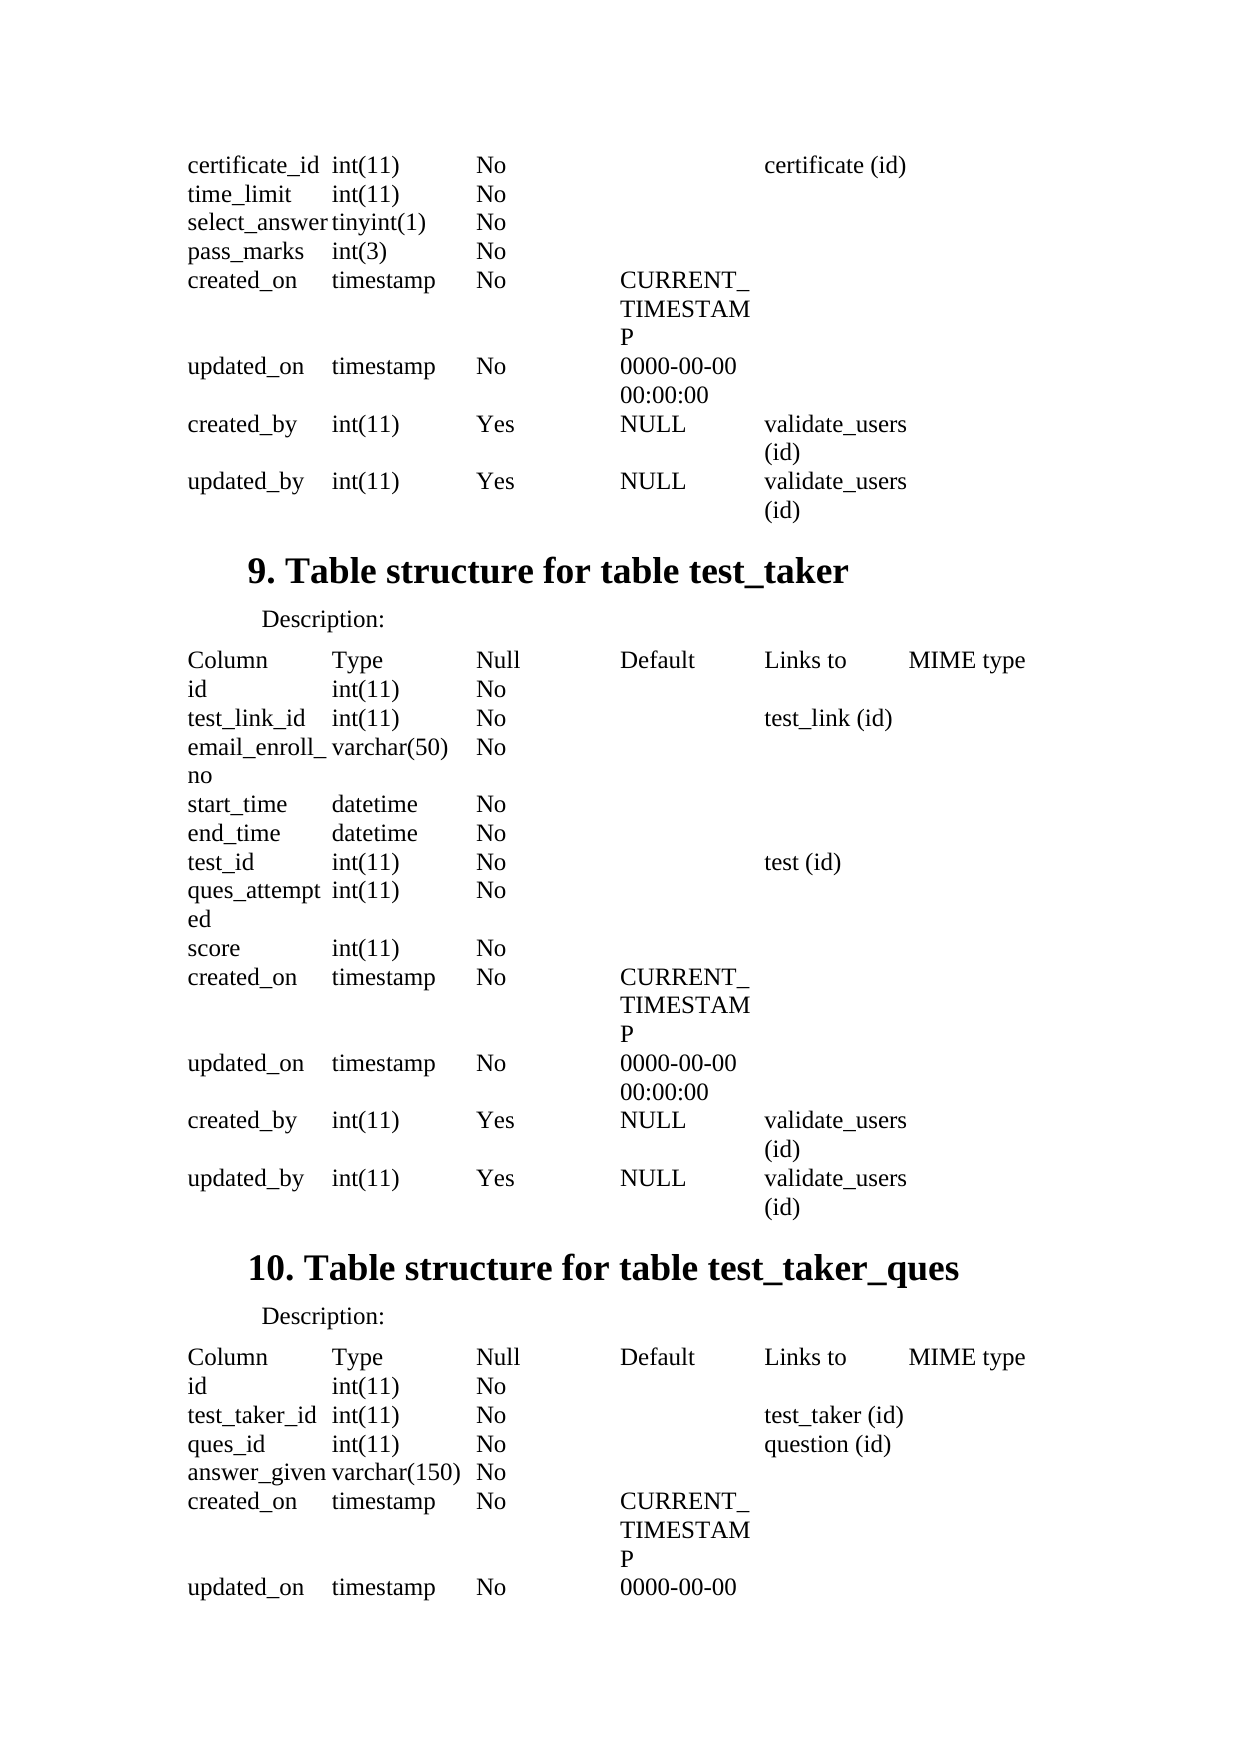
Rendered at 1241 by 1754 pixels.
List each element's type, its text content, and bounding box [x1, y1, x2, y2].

table_cell No [476, 933, 620, 962]
table_cell [764, 265, 908, 351]
table_cell int(11) [332, 847, 476, 876]
table_cell test_taker (id) [764, 1400, 908, 1429]
table_cell timestamp [332, 962, 476, 1048]
table_cell int(11) [332, 876, 476, 933]
table_cell NULL [620, 1163, 764, 1221]
table_cell [620, 1429, 764, 1457]
table_cell timestamp [332, 265, 476, 351]
table_cell NULL [620, 409, 764, 466]
table_header Column [188, 1343, 332, 1371]
table_cell [764, 236, 908, 265]
table_cell [908, 1048, 1053, 1106]
table_cell select_answer [188, 208, 332, 236]
table_cell No [476, 1400, 620, 1429]
table_cell CURRENT_TIMESTAMP [620, 962, 764, 1048]
table_header Links to [764, 1343, 908, 1371]
table_cell id [188, 674, 332, 703]
table_cell [764, 208, 908, 236]
table_cell int(11) [332, 1106, 476, 1163]
table_header Column [188, 646, 332, 674]
table_cell test_id [188, 847, 332, 876]
table_cell [764, 962, 908, 1048]
table_cell datetime [332, 818, 476, 847]
table_cell [908, 409, 1053, 466]
table_cell pass_marks [188, 236, 332, 265]
table_cell No [476, 876, 620, 933]
table_cell [908, 1163, 1053, 1221]
table_cell [764, 1573, 908, 1601]
table_cell [908, 236, 1053, 265]
table_cell No [476, 1573, 620, 1601]
table_cell question (id) [764, 1429, 908, 1457]
table_cell [908, 789, 1053, 818]
table_cell validate_users (id) [764, 409, 908, 466]
table_cell No [476, 1371, 620, 1400]
table_cell [908, 265, 1053, 351]
table_cell int(11) [332, 674, 476, 703]
table_cell tinyint(1) [332, 208, 476, 236]
table_cell timestamp [332, 1048, 476, 1106]
table_cell [764, 1048, 908, 1106]
table_cell varchar(150) [332, 1458, 476, 1486]
table_cell datetime [332, 789, 476, 818]
table_cell [908, 208, 1053, 236]
table_cell [620, 674, 764, 703]
table_cell test_taker_id [188, 1400, 332, 1429]
table_cell score [188, 933, 332, 962]
table_cell [620, 1458, 764, 1486]
table_cell test_link (id) [764, 703, 908, 732]
table_cell [764, 674, 908, 703]
table_cell [908, 1573, 1053, 1601]
table_cell [764, 876, 908, 933]
table_cell [764, 179, 908, 207]
table_cell created_by [188, 409, 332, 466]
table_cell Yes [476, 1106, 620, 1163]
table_cell [908, 1429, 1053, 1457]
table_header MIME type [908, 1343, 1053, 1371]
table_cell [908, 732, 1053, 789]
table_cell answer_given [188, 1458, 332, 1486]
table_cell No [476, 351, 620, 409]
table_cell [620, 847, 764, 876]
table_cell No [476, 208, 620, 236]
text Description: [187, 1301, 1053, 1330]
table_cell created_on [188, 1486, 332, 1572]
table_cell [764, 818, 908, 847]
table_cell [620, 876, 764, 933]
table_cell [764, 1458, 908, 1486]
table_cell int(11) [332, 179, 476, 207]
table_cell [908, 179, 1053, 207]
table_cell email_enroll_no [188, 732, 332, 789]
table_cell [764, 789, 908, 818]
table_cell No [476, 732, 620, 789]
table_header Type [332, 1343, 476, 1371]
table_cell test (id) [764, 847, 908, 876]
table_cell [908, 1458, 1053, 1486]
table_cell created_by [188, 1106, 332, 1163]
table_cell No [476, 962, 620, 1048]
table_cell time_limit [188, 179, 332, 207]
table_header MIME type [908, 646, 1053, 674]
table_cell [620, 789, 764, 818]
table_cell [620, 732, 764, 789]
table_cell [908, 1106, 1053, 1163]
table_cell [764, 933, 908, 962]
table_cell NULL [620, 1106, 764, 1163]
table_cell No [476, 179, 620, 207]
table_cell [764, 351, 908, 409]
table_cell created_on [188, 962, 332, 1048]
table_cell [908, 847, 1053, 876]
table_cell Yes [476, 409, 620, 466]
table_cell certificate (id) [764, 150, 908, 179]
table_cell No [476, 703, 620, 732]
table_cell 0000-00-00 [620, 1573, 764, 1601]
table_header Links to [764, 646, 908, 674]
table_cell [908, 703, 1053, 732]
table_cell int(11) [332, 933, 476, 962]
table_cell CURRENT_TIMESTAMP [620, 265, 764, 351]
table_cell No [476, 1048, 620, 1106]
table_cell updated_on [188, 1048, 332, 1106]
table_header Null [476, 646, 620, 674]
table_cell timestamp [332, 1486, 476, 1572]
table_cell ques_attempted [188, 876, 332, 933]
table_cell [908, 351, 1053, 409]
table_cell No [476, 1486, 620, 1572]
table_cell int(3) [332, 236, 476, 265]
table_cell [908, 674, 1053, 703]
table_cell start_time [188, 789, 332, 818]
table_cell timestamp [332, 1573, 476, 1601]
table_cell [620, 818, 764, 847]
table_cell [620, 1371, 764, 1400]
table_cell int(11) [332, 409, 476, 466]
table_cell [620, 933, 764, 962]
table_cell [764, 1486, 908, 1572]
table_cell int(11) [332, 1163, 476, 1221]
text Description: [187, 604, 1053, 633]
table_cell [908, 818, 1053, 847]
table_cell validate_users (id) [764, 466, 908, 524]
table_cell updated_by [188, 466, 332, 524]
table_cell No [476, 674, 620, 703]
table_cell test_link_id [188, 703, 332, 732]
table_cell int(11) [332, 1371, 476, 1400]
table_cell validate_users (id) [764, 1163, 908, 1221]
table_cell Yes [476, 1163, 620, 1221]
table_cell No [476, 1458, 620, 1486]
table_cell id [188, 1371, 332, 1400]
table_cell int(11) [332, 466, 476, 524]
table_header Default [620, 646, 764, 674]
table_cell int(11) [332, 1429, 476, 1457]
table_cell CURRENT_TIMESTAMP [620, 1486, 764, 1572]
table_cell No [476, 789, 620, 818]
table_cell int(11) [332, 150, 476, 179]
table_cell int(11) [332, 1400, 476, 1429]
table_cell [620, 150, 764, 179]
table_cell No [476, 847, 620, 876]
table_cell updated_on [188, 351, 332, 409]
table_cell [620, 179, 764, 207]
table_cell [908, 1400, 1053, 1429]
table_cell [908, 876, 1053, 933]
table_header Null [476, 1343, 620, 1371]
table_header Type [332, 646, 476, 674]
table_cell No [476, 265, 620, 351]
table_cell No [476, 818, 620, 847]
table_cell [764, 732, 908, 789]
table_cell [908, 1486, 1053, 1572]
table_cell [908, 933, 1053, 962]
table_cell [620, 1400, 764, 1429]
table_cell 0000-00-00 00:00:00 [620, 1048, 764, 1106]
table_cell 0000-00-00 00:00:00 [620, 351, 764, 409]
table_cell ques_id [188, 1429, 332, 1457]
table_cell Yes [476, 466, 620, 524]
table_header Default [620, 1343, 764, 1371]
subtitle 10. Table structure for table test_taker_ques [187, 1246, 1053, 1289]
table_cell [620, 236, 764, 265]
table_cell int(11) [332, 703, 476, 732]
table_cell [620, 208, 764, 236]
table_cell [908, 150, 1053, 179]
table_cell [908, 1371, 1053, 1400]
table_cell No [476, 236, 620, 265]
table_cell [908, 466, 1053, 524]
table_cell end_time [188, 818, 332, 847]
table_cell [764, 1371, 908, 1400]
table_cell timestamp [332, 351, 476, 409]
table_cell validate_users (id) [764, 1106, 908, 1163]
table_cell created_on [188, 265, 332, 351]
table_cell updated_on [188, 1573, 332, 1601]
table_cell [620, 703, 764, 732]
table_cell No [476, 150, 620, 179]
table_cell updated_by [188, 1163, 332, 1221]
table_cell No [476, 1429, 620, 1457]
table_cell [908, 962, 1053, 1048]
table_cell certificate_id [188, 150, 332, 179]
table_cell NULL [620, 466, 764, 524]
table_cell varchar(50) [332, 732, 476, 789]
subtitle 9. Table structure for table test_taker [187, 549, 1053, 592]
